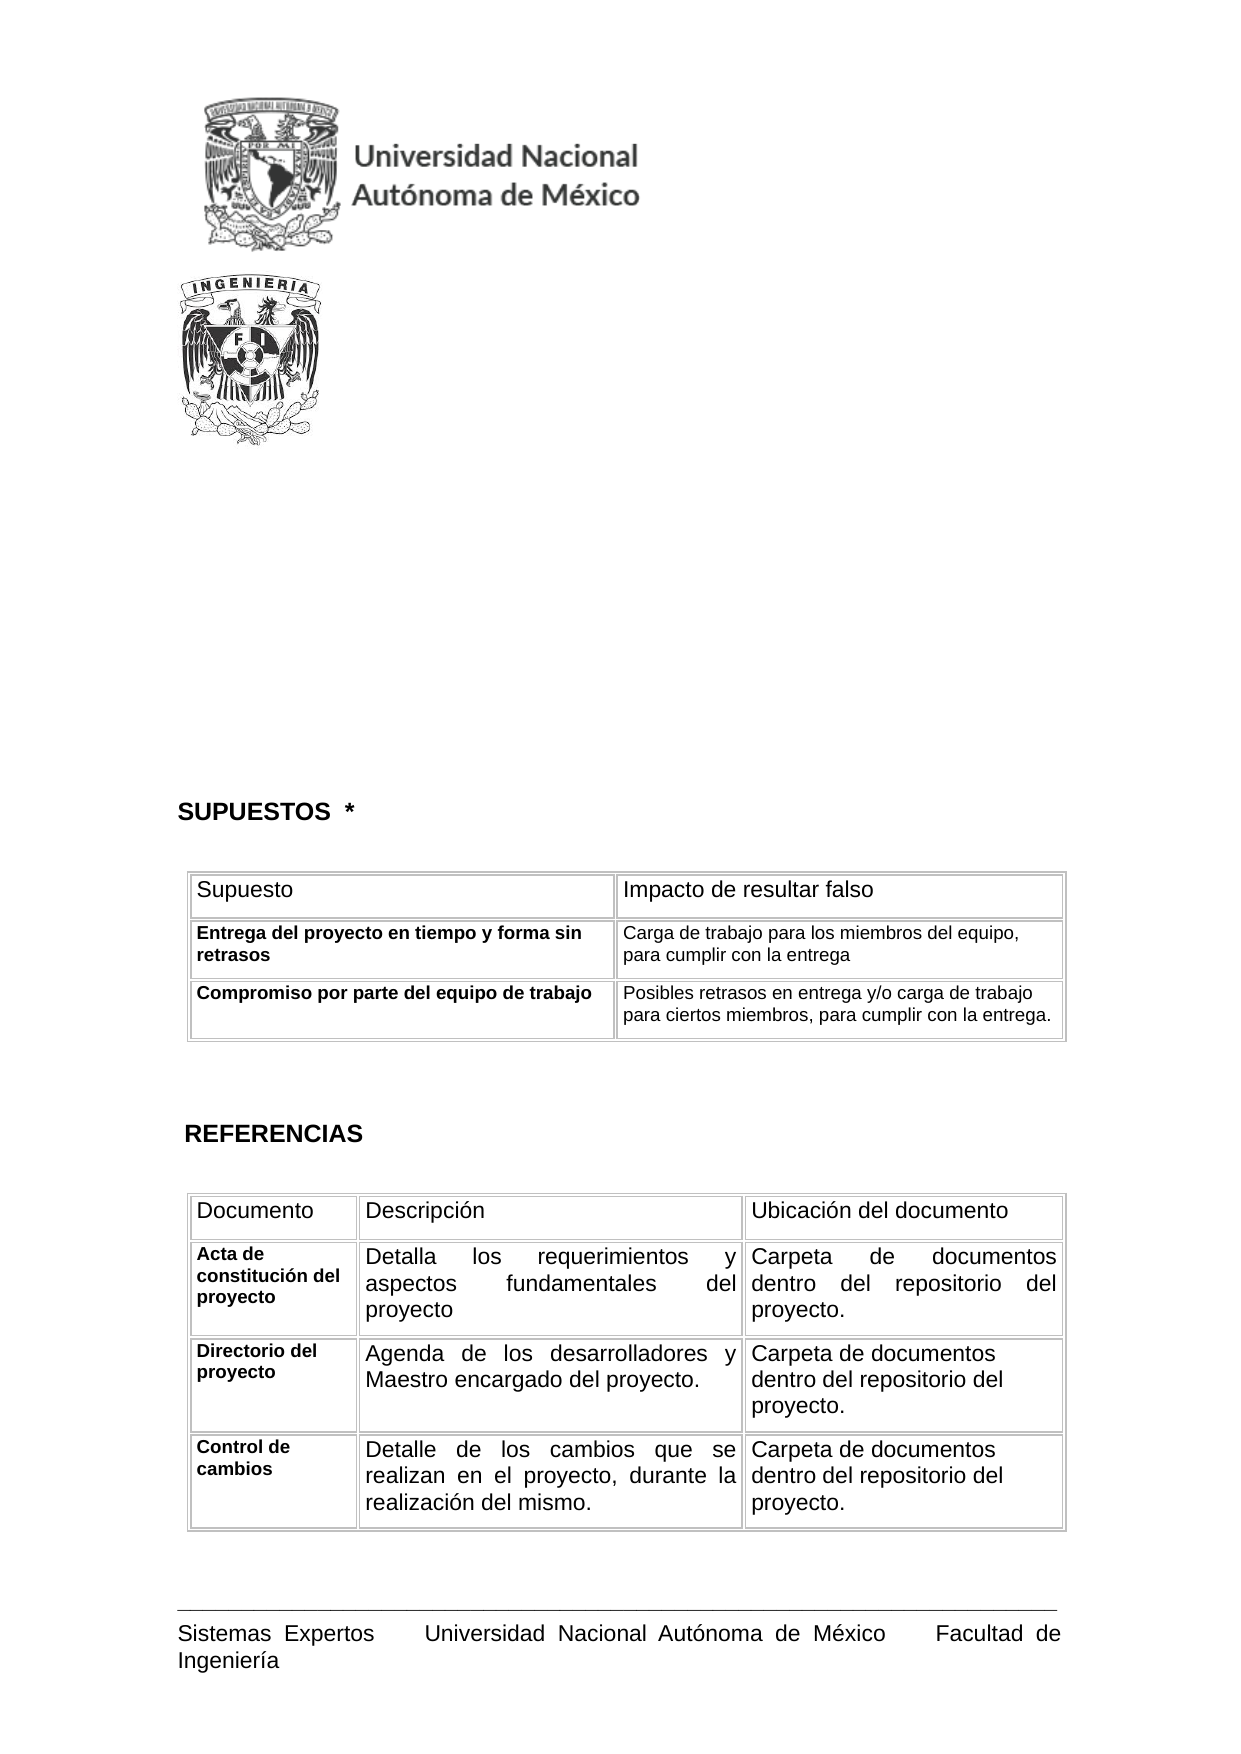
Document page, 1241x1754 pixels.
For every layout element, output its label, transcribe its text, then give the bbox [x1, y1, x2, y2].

table_cell Directorio del proyecto [192, 1340, 356, 1431]
table_header Descripción [360, 1197, 741, 1238]
table_cell Posibles retrasos en entrega y/o carga de trabajo para ciertos miembros, para cumplir con la entrega. [618, 982, 1062, 1038]
table_cell Carpeta de documentos dentro del repositorio del proyecto. [746, 1340, 1062, 1431]
table_header Impacto de resultar falso [618, 876, 1062, 917]
table_header Ubicación del documento [746, 1197, 1062, 1238]
table_cell Acta de constitución del proyecto [192, 1243, 356, 1335]
table_cell Detalle de los cambios que se realizan en el proyecto, durante la realización del mismo. [360, 1436, 741, 1527]
table_cell Detalla los requerimientos y aspectos fundamentales del proyecto [360, 1243, 741, 1335]
table_header Supuesto [192, 876, 613, 917]
table_cell Control de cambios [192, 1436, 356, 1527]
table_cell Carpeta de documentos dentro del repositorio del proyecto. [746, 1243, 1062, 1335]
subtitle REFERENCIAS [177, 1119, 1063, 1147]
table_cell Carpeta de documentos dentro del repositorio del proyecto. [746, 1436, 1062, 1527]
table_cell Compromiso por parte del equipo de trabajo [192, 982, 613, 1038]
table_cell Entrega del proyecto en tiempo y forma sin retrasos [192, 922, 613, 977]
table_header Documento [192, 1197, 356, 1238]
table_cell Agenda de los desarrolladores y Maestro encargado del proyecto. [360, 1340, 741, 1431]
subtitle SUPUESTOS * [177, 797, 1063, 826]
table_cell Carga de trabajo para los miembros del equipo, para cumplir con la entrega [618, 922, 1062, 977]
